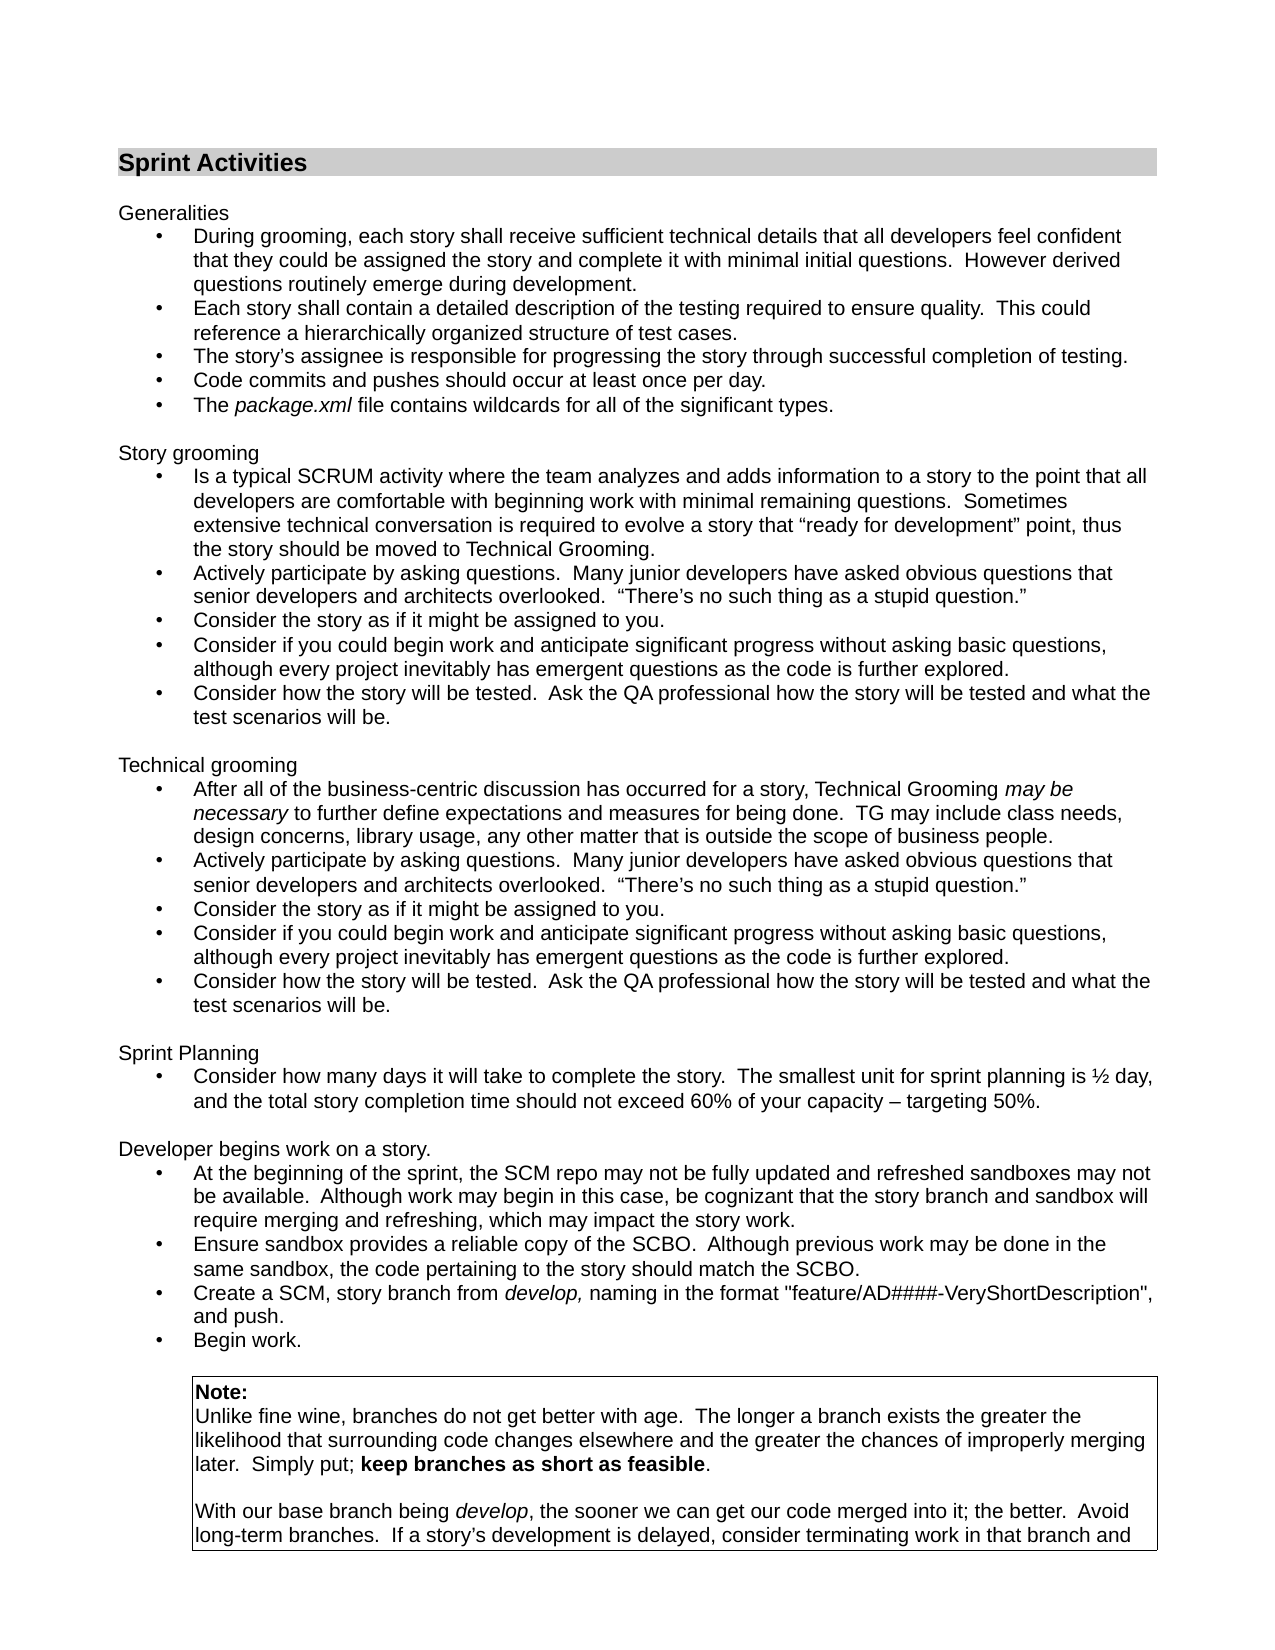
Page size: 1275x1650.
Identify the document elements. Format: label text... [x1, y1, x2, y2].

list Is a typical SCRUM activity where the team analyzes and adds information to a story to the point that all developers are comfortable with beginning work with minimal remaining questions. Sometimes extensive technical conversation is required to evolve a story that “ready for development” point, thus the story should be moved to Technical Grooming. [156, 464, 1157, 560]
list Ensure sandbox provides a reliable copy of the SCBO. Although previous work may be done in the same sandbox, the code pertaining to the story should match the SCBO. [156, 1232, 1157, 1280]
list Actively participate by asking questions. Many junior developers have asked obvious questions that senior developers and architects overlooked. “There’s no such thing as a stupid question.” [156, 560, 1157, 608]
list Begin work. [156, 1328, 1157, 1352]
list Consider the story as if it might be assigned to you. [156, 896, 1157, 920]
text Sprint Activities [118, 148, 1157, 176]
list Consider if you could begin work and anticipate significant progress without asking basic questions, although every project inevitably has emergent questions as the code is further explored. [156, 920, 1157, 968]
text Developer begins work on a story. [118, 1136, 1157, 1160]
text With our base branch being develop, the sooner we can get our code merged into it; the better. Avoid long-term branches. If a story’s development is delayed, consider terminating work in that branch and [193, 1496, 1157, 1550]
list Code commits and pushes should occur at least once per day. [156, 368, 1157, 392]
list Each story shall contain a detailed description of the testing required to ensure quality. This could reference a hierarchically organized structure of test cases. [156, 296, 1157, 344]
text Technical grooming [118, 752, 1157, 776]
list The story’s assignee is responsible for progressing the story through successful completion of testing. [156, 344, 1157, 368]
list Create a SCM, story branch from develop, naming in the format "feature/AD####-VeryShortDescription", and push. [156, 1280, 1157, 1328]
list Consider the story as if it might be assigned to you. [156, 608, 1157, 632]
list During grooming, each story shall receive sufficient technical details that all developers feel confident that they could be assigned the story and complete it with minimal initial questions. However derived questions routinely emerge during development. [156, 224, 1157, 296]
text Sprint Planning [118, 1040, 1157, 1064]
list The package.xml file contains wildcards for all of the significant types. [156, 392, 1157, 416]
list At the beginning of the sprint, the SCM repo may not be fully updated and refreshed sandboxes may not be available. Although work may begin in this case, be cognizant that the story branch and sandbox will require merging and refreshing, which may impact the story work. [156, 1160, 1157, 1232]
list Consider how the story will be tested. Ask the QA professional how the story will be tested and what the test scenarios will be. [156, 680, 1157, 728]
text Story grooming [118, 440, 1157, 464]
list Consider if you could begin work and anticipate significant progress without asking basic questions, although every project inevitably has emergent questions as the code is further explored. [156, 632, 1157, 680]
text Generalities [118, 200, 1157, 224]
list Actively participate by asking questions. Many junior developers have asked obvious questions that senior developers and architects overlooked. “There’s no such thing as a stupid question.” [156, 848, 1157, 896]
text Note: Unlike fine wine, branches do not get better with age. The longer a branch exists the greater the likelihood that surrounding code changes elsewhere and the greater the chances of improperly merging later. Simply put; keep branches as short as feasible. [193, 1377, 1157, 1475]
list Consider how the story will be tested. Ask the QA professional how the story will be tested and what the test scenarios will be. [156, 968, 1157, 1016]
list Consider how many days it will take to complete the story. The smallest unit for sprint planning is ½ day, and the total story completion time should not exceed 60% of your capacity – targeting 50%. [156, 1064, 1157, 1112]
list After all of the business-centric discussion has occurred for a story, Technical Grooming may be necessary to further define expectations and measures for being done. TG may include class needs, design concerns, library usage, any other matter that is outside the scope of business people. [156, 776, 1157, 848]
